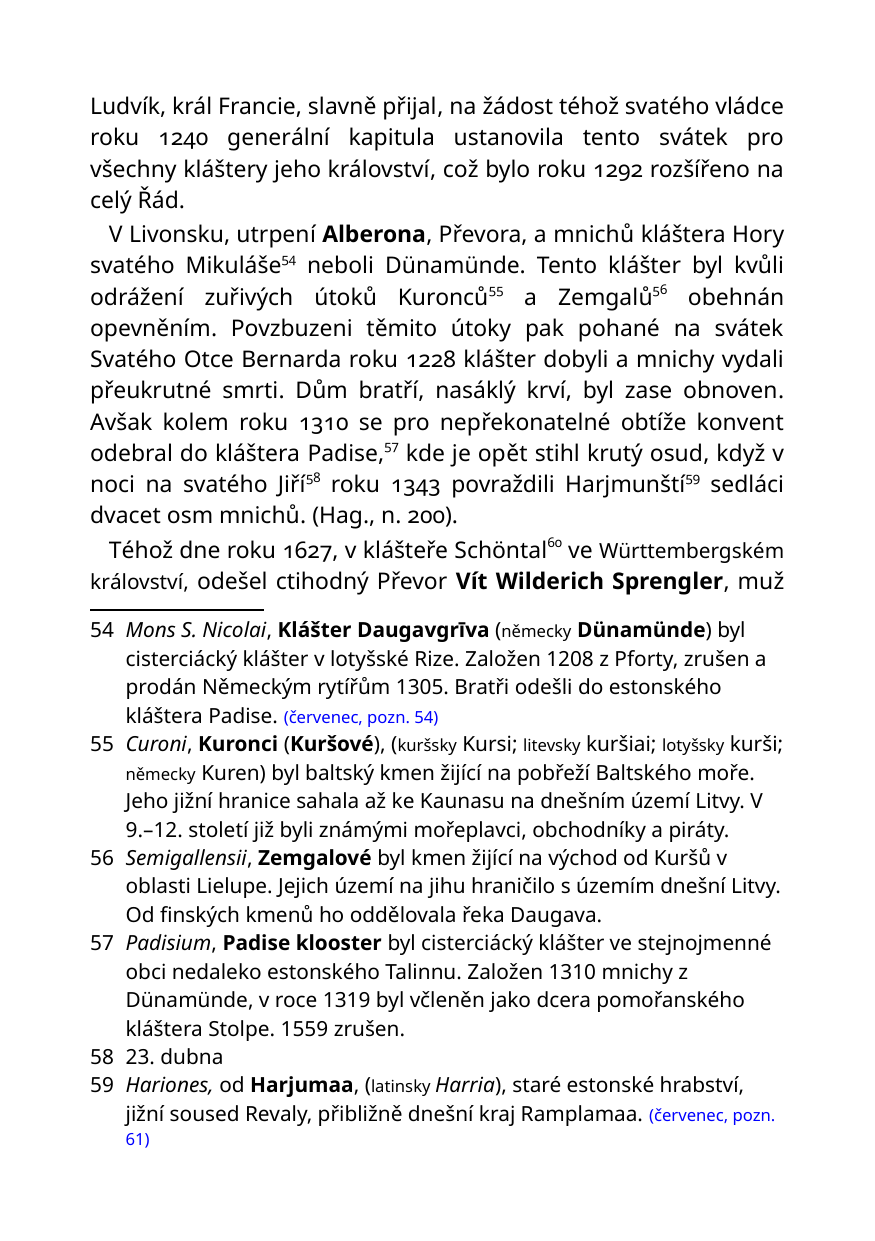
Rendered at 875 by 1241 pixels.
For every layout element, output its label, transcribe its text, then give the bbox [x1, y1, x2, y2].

text Hariones, od Harjumaa, (latinsky Harria), staré estonské hrabství, jižní soused Revaly, přibližně dnešní kraj Ramplamaa. (červenec, pozn. 61) [90, 1071, 784, 1150]
text 23. dubna [90, 1042, 784, 1071]
text V Livonsku, utrpení Alberona, Převora, a mnichů kláštera Hory svatého Mikuláše neboli Dünamünde. Tento klášter byl kvůli odrážení zuřivých útoků Kuronců a Zemgalů obehnán opevněním. Povzbuzeni těmito útoky pak pohané na svátek Svatého Otce Bernarda roku 1228 klášter dobyli a mnichy vydali přeukrutné smrti. Dům bratří, nasáklý krví, byl zase obnoven. Avšak kolem roku 1310 se pro nepřekonatelné obtíže konvent odebral do kláštera Padise, kde je opět stihl krutý osud, když v noci na svatého Jiří roku 1343 povraždili Harjmunští sedláci dvacet osm mnichů. (Hag., n. 200). [90, 218, 784, 531]
text Mons S. Nicolai, Klášter Daugavgrīva (německy Dünamünde) byl cisterciácký klášter v lotyšské Rize. Založen 1208 z Pforty, zrušen a prodán Německým rytířům 1305. Bratři odešli do estonského kláštera Padise. (červenec, pozn. 54) [90, 616, 784, 729]
text Padisium, Padise klooster byl cisterciácký klášter ve stejnojmenné obci nedaleko estonského Talinnu. Založen 1310 mnichy z Dünamünde, v roce 1319 byl včleněn jako dcera pomořanského kláštera Stolpe. 1559 zrušen. [90, 928, 784, 1042]
text Ludvík, král Francie, slavně přijal, na žádost téhož svatého vládce roku 1240 generální kapitula ustanovila tento svátek pro všechny kláštery jeho království, což bylo roku 1292 rozšířeno na celý Řád. [90, 90, 784, 215]
text Semigallensii, Zemgalové byl kmen žijící na východ od Kuršů v oblasti Lielupe. Jejich území na jihu hraničilo s územím dnešní Litvy. Od finských kmenů ho oddělovala řeka Daugava. [90, 843, 784, 928]
text Curoni, Kuronci (Kuršové), (kuršsky Kursi; litevsky kuršiai; lotyšsky kurši; německy Kuren) byl baltský kmen žijící na pobřeží Baltského moře. Jeho jižní hranice sahala až ke Kaunasu na dnešním území Litvy. V 9.–12. století již byli známými mořeplavci, obchodníky a piráty. [90, 729, 784, 843]
text Téhož dne roku 1627, v klášteře Schöntal ve Württembergském království, odešel ctihodný Převor Vít Wilderich Sprengler, muž [90, 533, 784, 596]
